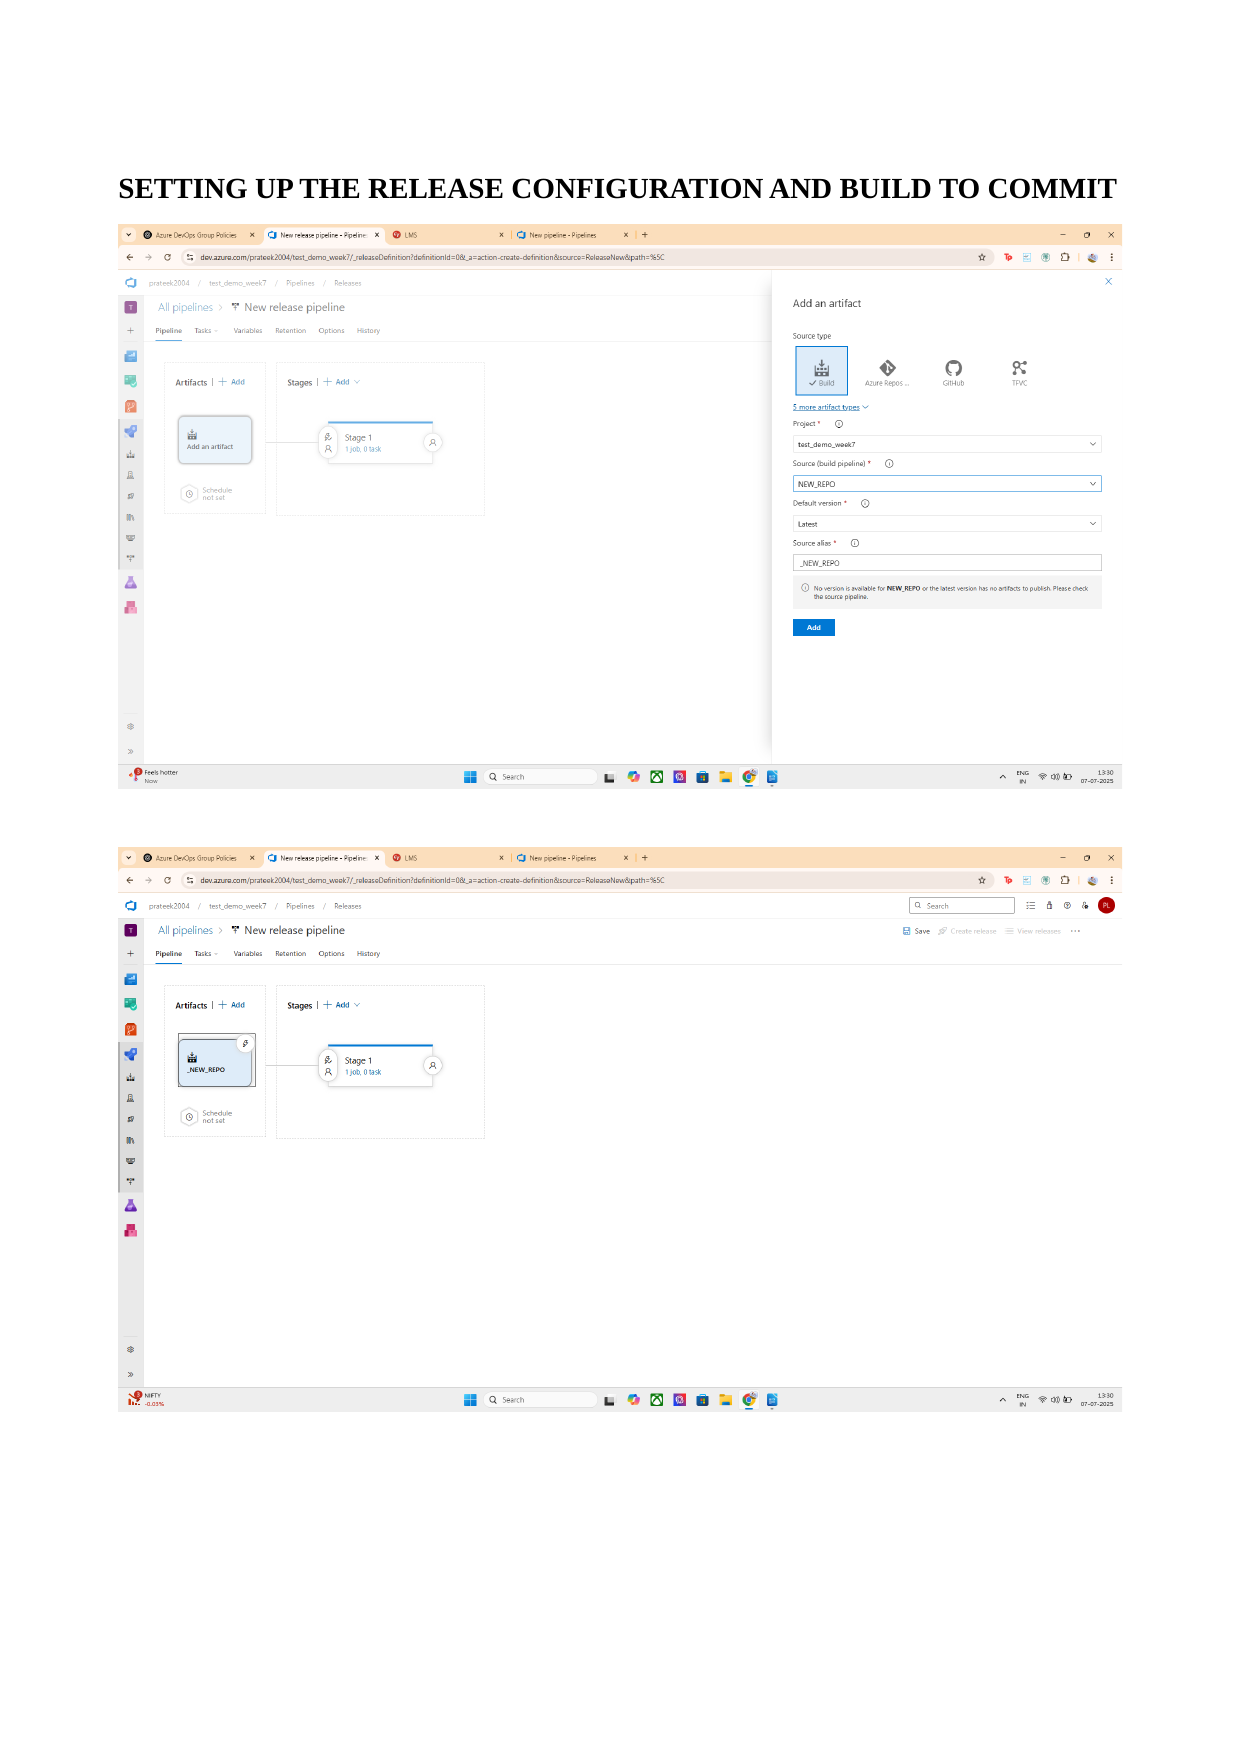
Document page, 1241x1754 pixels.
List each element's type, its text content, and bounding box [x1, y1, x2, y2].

picture [118, 224, 1123, 789]
text SETTING UP THE RELEASE CONFIGURATION AND BUILD TO COMMIT [118, 171, 1122, 205]
picture [118, 847, 1123, 1412]
